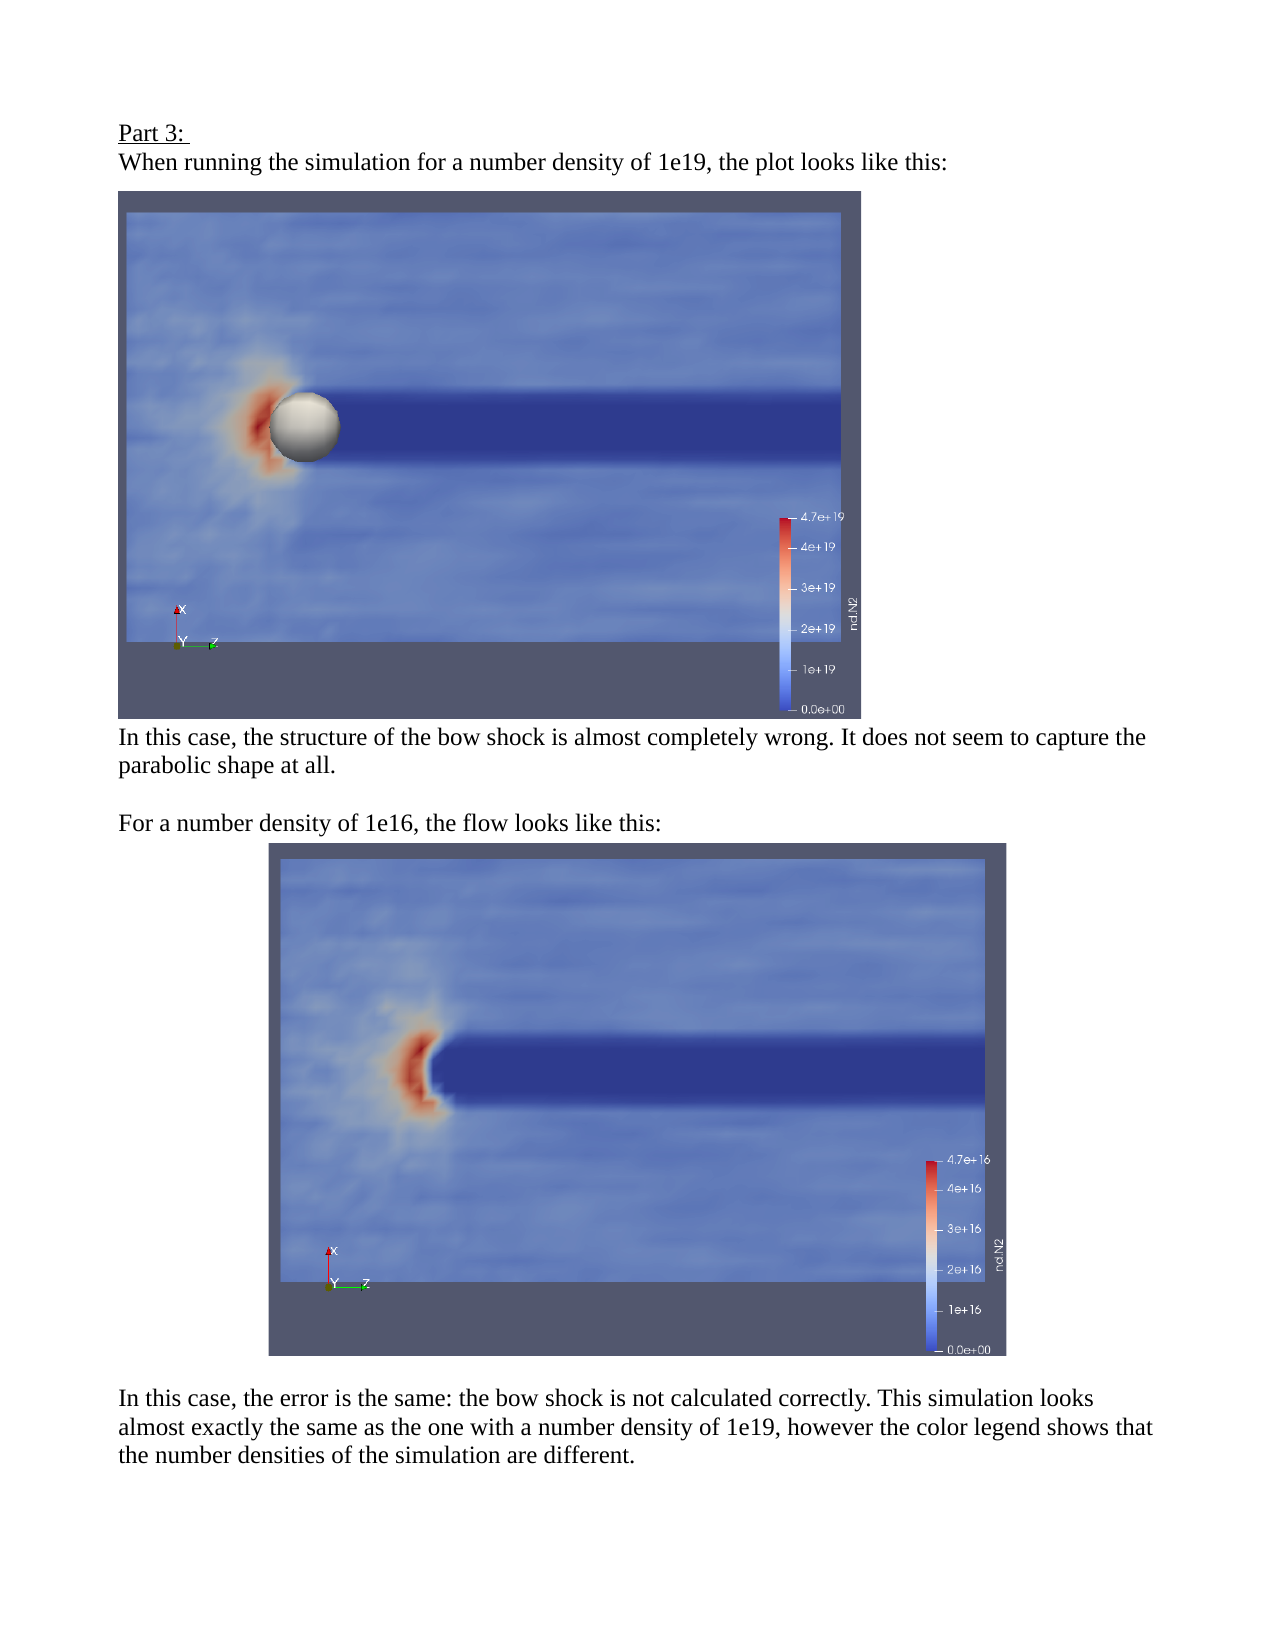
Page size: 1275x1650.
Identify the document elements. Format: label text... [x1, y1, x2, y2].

picture [268, 843, 1007, 1356]
text When running the simulation for a number density of 1e19, the plot looks like this: [118, 147, 1157, 176]
picture [118, 191, 862, 719]
text In this case, the error is the same: the bow shock is not calculated correctly. This simulation looks almost exactly the same as the one with a number density of 1e19, however the color legend shows that the number densities of the simulation are different. [118, 1383, 1157, 1469]
text In this case, the structure of the bow shock is almost completely wrong. It does not seem to capture the parabolic shape at all. [118, 722, 1157, 779]
text For a number density of 1e16, the flow looks like this: [118, 808, 1157, 837]
text Part 3: [118, 118, 1157, 147]
